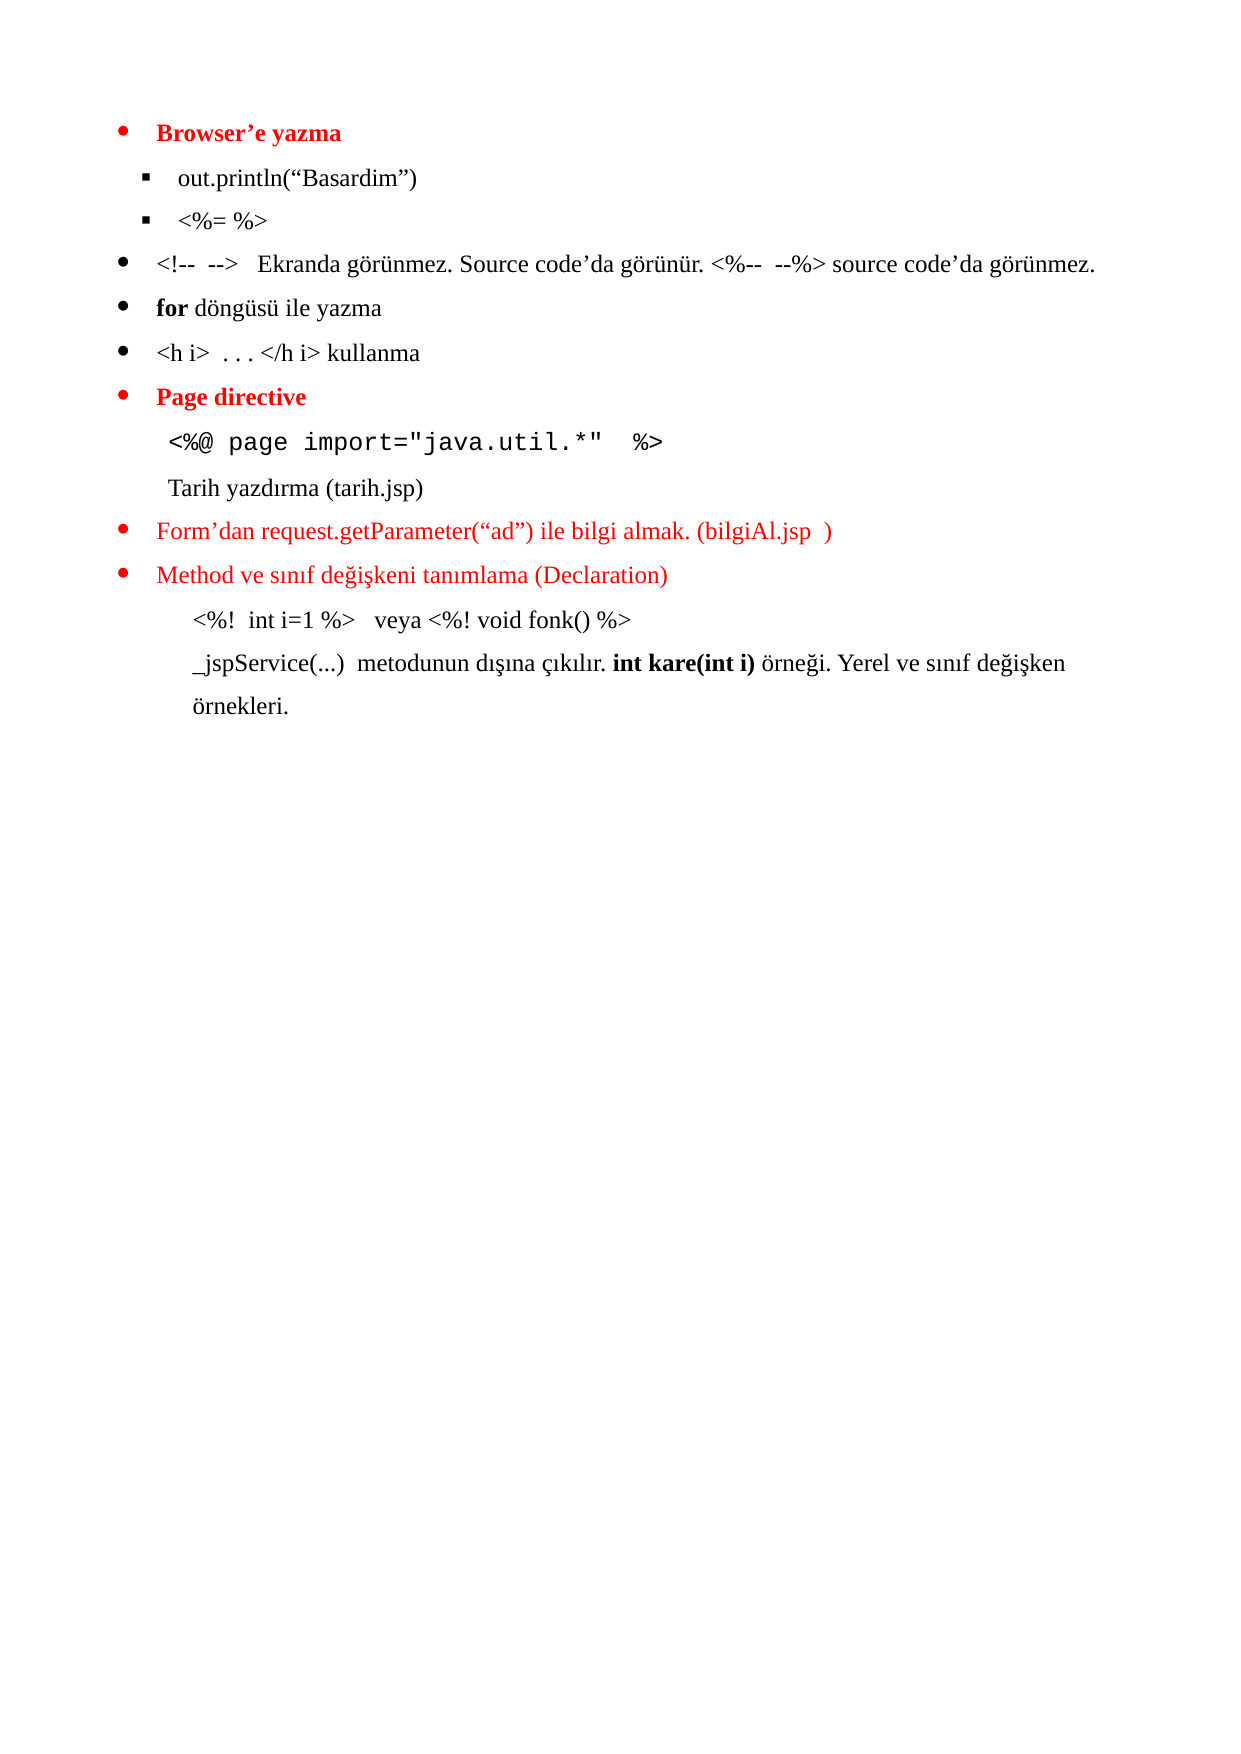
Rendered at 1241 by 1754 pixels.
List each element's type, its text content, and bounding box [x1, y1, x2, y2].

list Browser’e yazma [118, 118, 1122, 148]
text <%! int i=1 %> veya <%! void fonk() %> [192, 605, 1122, 634]
list <h i> . . . </h i> kullanma [118, 338, 1122, 367]
text <%@ page import="java.util.*" %> [118, 427, 1122, 458]
list out.println(“Basardim”) [140, 163, 1122, 191]
list for döngüsü ile yazma [118, 293, 1122, 323]
text _jspService(...) metodunun dışına çıkılır. int kare(int i) örneği. Yerel ve sınıf değişken örnekleri. [192, 648, 1122, 720]
list Form’dan request.getParameter(“ad”) ile bilgi almak. (bilgiAl.jsp ) [118, 516, 1122, 546]
text Tarih yazdırma (tarih.jsp) [118, 473, 1122, 502]
list <%= %> [140, 206, 1122, 234]
list Page directive [118, 382, 1122, 412]
list <!-- --> Ekranda görünmez. Source code’da görünür. <%-- --%> source code’da görünmez. [118, 249, 1122, 278]
list Method ve sınıf değişkeni tanımlama (Declaration) [118, 561, 1122, 590]
